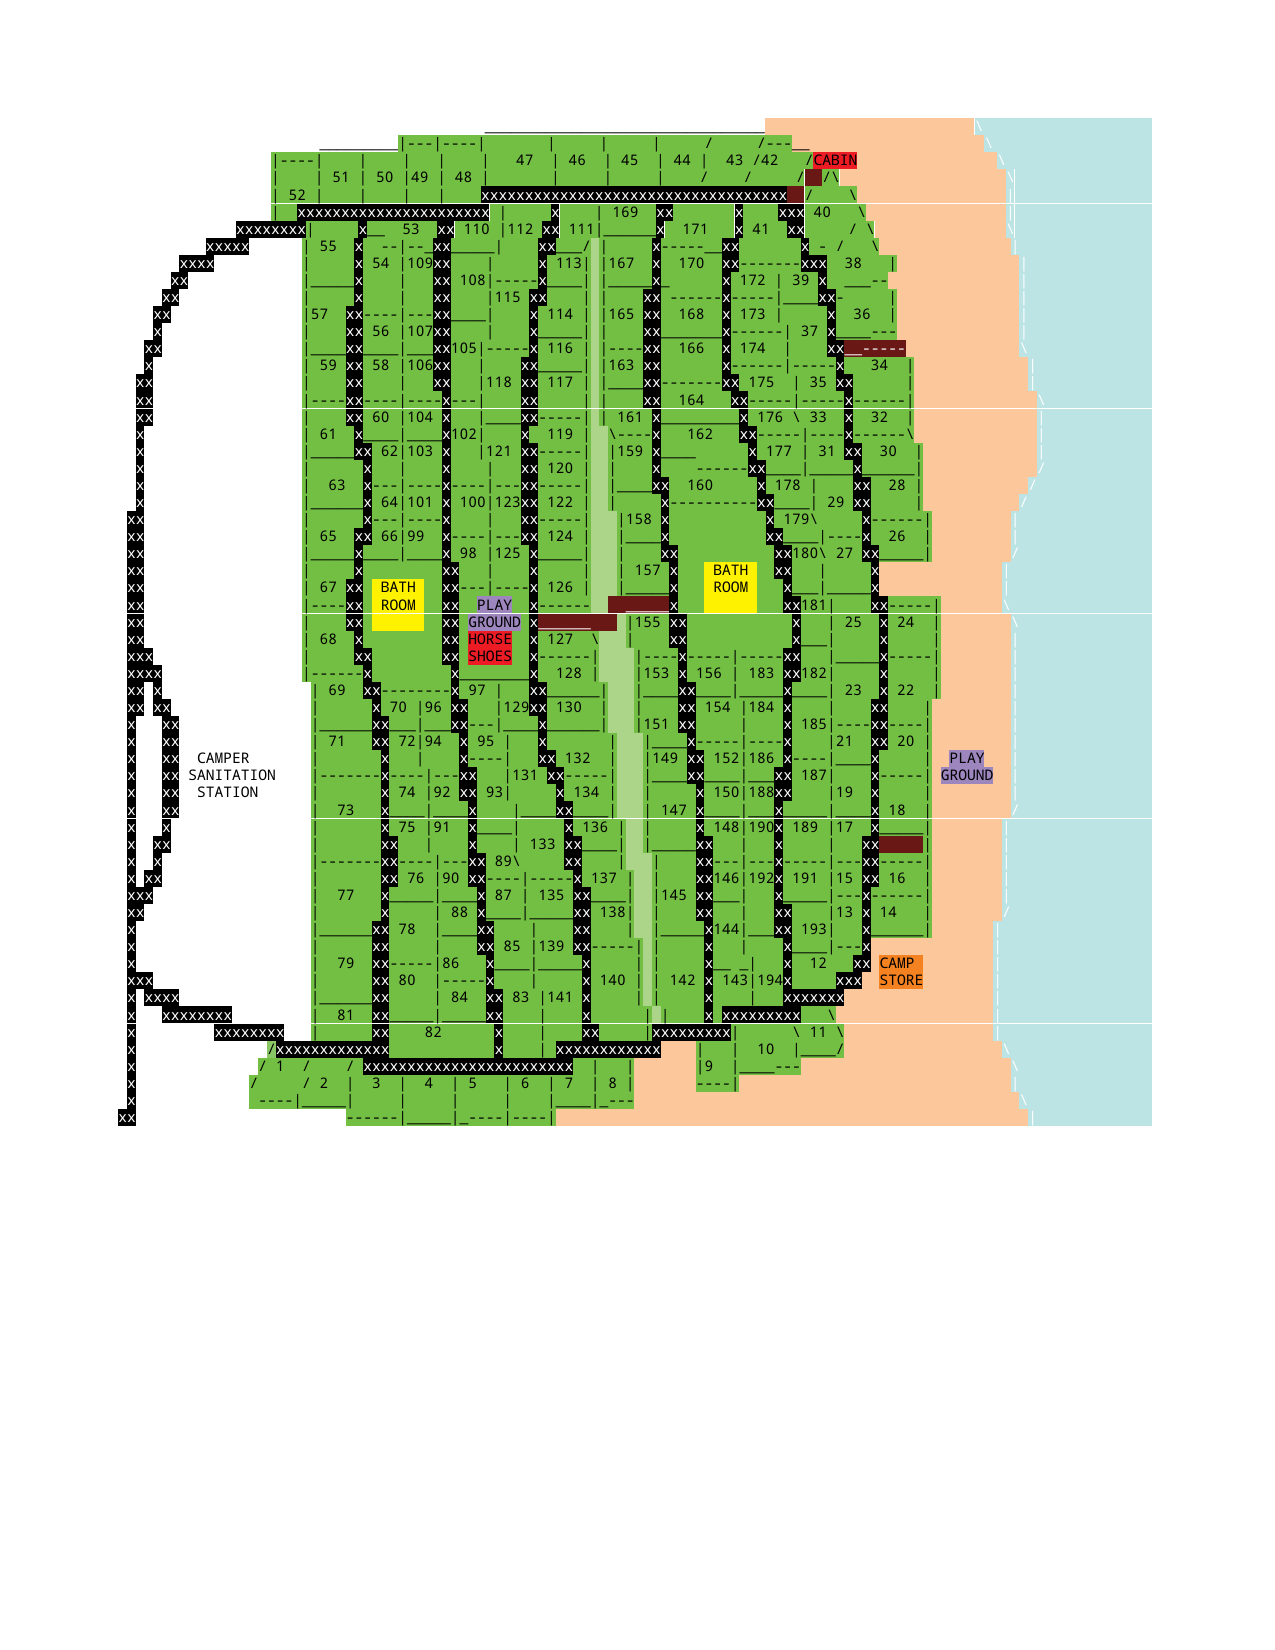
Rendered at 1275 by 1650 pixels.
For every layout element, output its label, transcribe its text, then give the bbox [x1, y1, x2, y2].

text x | 63 x---|----x----|---xx-----| |____xx 160 x 178 | xx 28 | / [118, 477, 1157, 494]
text x x |-------xx----|---xx 89\ xx | | xx---|---x-----|---xx-----| | [118, 853, 1157, 870]
text xxxx |------x x________x 128 | |153 x 156 | 183 xx182| x | | [118, 665, 1157, 682]
text xx | xx xx GROUND x______ |155 xx x | 25 x 24 | \ [118, 613, 1157, 631]
text xxxx | x 54 |109xx | x 113| |167 x 170 xx-------xxx 38 | | [118, 255, 1157, 272]
text xx x | 69 xx--------x 97 | xx______| |____xx____|_____x____| 23 x 22 | | [118, 682, 1157, 699]
text xx xx | x 70 |96 xx |129xx 130 | | xx 154 |184 x | xx | | [118, 699, 1157, 716]
text x xx STATION | x 74 |92 xx 93| x 134 | | x 150|188xx |19 x | | [118, 784, 1157, 801]
text |----| | | | | 47 | 46 | 45 | 44 | 43 /42 /CABIN \ [118, 152, 1157, 169]
text xx |_____x | xx 108|-----x____| |_____x_ x 172 | 39 x ___-- | [118, 272, 1157, 289]
text xx |57 xx----|---xx____| x 114 | |165 xx 168 x 173 | x 36 | | [118, 306, 1157, 323]
text x xx | 73 x____|____x |____xx____| | 147 x____|___x_____|____x 18 | / [118, 801, 1157, 818]
text x / / 2 | 3 | 4 | 5 | 6 | 7 | 8 | ----| | [118, 1075, 1157, 1092]
text x / 1 / / xxxxxxxxxxxxxxxxxxxxxxxx | | |9 |____--- \ [118, 1058, 1157, 1075]
text xxxxxxxx| x__ 53 xx 110 |112 xx 111|______x 171 x 41 xx / \ \ [118, 221, 1157, 238]
text x ----|_____| | | | |____|_--- \ [118, 1092, 1157, 1109]
text x xx | xx 76 |90 xx----|-----x 137 | | xx146|192x 191 |15 xx 16 | | [118, 870, 1157, 887]
text xx | x | 88 x____|_____xx 138| | xx | xx |13 x 14 | / [118, 904, 1157, 921]
text x xxxxxxxx | 81 xx_____|_____xx | x | | x xxxxxxxxx \ | [118, 1006, 1157, 1023]
text xx | 65 xx 66|99 x----|---xx 124 | |____x xx____|----x 26 | | [118, 528, 1157, 545]
text xxx | 77 x_____|____x 87 | 135 xx____| |145 xx___| x_____|---x------| | [118, 887, 1157, 904]
text x | x | x | xx 120 | | x ------xx____|_____x______| / [118, 460, 1157, 477]
text x x | x 75 |91 x____| x 136 | | x 148|190x 189 |17 x_____| | [118, 818, 1157, 836]
text xxx | xx 80 |-----x | x 140 | | 142 x 143|194x xxx STORE | [118, 972, 1157, 989]
text x xx SANITATION |-------x----|---xx |131 xx-----| |____xx____|___xx 187| x-----| GROUND | [118, 767, 1157, 784]
text x xxxxxxxx | xx 82 x | xx |xxxxxxxxx| \ 11 \ | [118, 1023, 1157, 1041]
text _________|---|----| | | | / /---__ \ [118, 135, 1157, 152]
text x | 79 xx-----|86 x____|_____x | | x__ _| x 12 xx CAMP | [118, 955, 1157, 972]
text xx |_____x____|____x 98 |125 x_____| | xx xx180\ 27 xx_____| / [118, 545, 1157, 562]
text xxxxx | 55 x --|--_xx_____| xx___/ | x-----__xx x - / \ | [118, 238, 1157, 255]
text xxx | xx xx SHOES x------| |----x-----|-----xx |_____x-----| | [118, 648, 1157, 665]
text xx |----xx----|----x---| xx | | xx 164 xx-----|-----x------| \ [118, 391, 1157, 408]
text x | xx 56 |107xx | x_____| | xx_______x------| 37 x____--- | [118, 323, 1157, 340]
text x xxxx |______xx | 84 xx 83 |141 x | | x | xxxxxxx | [118, 989, 1157, 1006]
text x xx | 71 xx 72|94 x 95 | x | |____x-----|----x |21 xx 20 | | [118, 733, 1157, 750]
text x /xxxxxxxxxxxxx x | xxxxxxxxxxxx | | 10 |____/ \ [118, 1041, 1157, 1058]
text xx | x---|----x | xx-----| |158 x x 179\ x------| | [118, 511, 1157, 528]
text xx | xx | xx |118 xx 117 | |____xx-------xx 175 | 35 xx | | [118, 374, 1157, 391]
text x |_____xx 62|103 x |121 xx-----| |159 x____ x 177 | 31 xx 30 | | [118, 443, 1157, 460]
text xx | xx 60 |104 x |____xx-----| | 161 x_________x 176 \ 33 x 32 | | [118, 408, 1157, 426]
text | | 51 | 50 |49 | 48 | | | | / / / /\ \ [118, 169, 1157, 186]
text x |______x 64|101 x 100|123xx 122 | | x----------xx____| 29 xx | / [118, 494, 1157, 511]
text | xxxxxxxxxxxxxxxxxxxxxx | x | 169 xx x xxx 40 \ | [118, 203, 1157, 221]
text xx | x xx | x | | 157 x BATH xx | x | [118, 562, 1157, 579]
text ________________________________ \ [118, 118, 1157, 135]
text xx | 67 xx BATH xx---|----x 126 | |_____x ROOM x___|_____x | [118, 579, 1157, 596]
text xx | 68 x xx HORSE x 127 \ | xx x___| x | | [118, 631, 1157, 648]
text x | 59 xx 58 |106xx | xx_____| |163 xx x------|-----x 34 | | [118, 357, 1157, 374]
text x |______xx 78 |____xx | xx | |_____x144|___xx 193| x______| | [118, 921, 1157, 938]
text xx |----xx ROOM xx PLAY x------ _____x xx181| xx-----| \ [118, 596, 1157, 613]
text xx |____xx____|___xx105|-----x 116 | |----xx 166 x 174 | xx__----- \ [118, 340, 1157, 357]
text x xx | xx | x | 133 xx____| |_____xx | x | xx | | [118, 836, 1157, 853]
text x xx |______xx___|___xx---|____x______| |151 xx | x 185|----xx----| | [118, 716, 1157, 733]
text x | 61 x____|____x102| x 119 | \----x 162 xx-----|----x------\ | [118, 426, 1157, 443]
text xx | x | xx |115 xx | | xx ------x-----|____xx- | | [118, 289, 1157, 306]
text | 52 | | | | xxxxxxxxxxxxxxxxxxxxxxxxxxxxxxxxxxx / \ | [118, 186, 1157, 203]
text x | xx | xx 85 |139 xx-----| | x | x____|---x | [118, 938, 1157, 955]
text x xx CAMPER | x | x----| xx 132 | |149 xx 152|186 x----|____x | PLAY | [118, 750, 1157, 767]
text xx ------|_____|_----|----| | [118, 1109, 1157, 1126]
